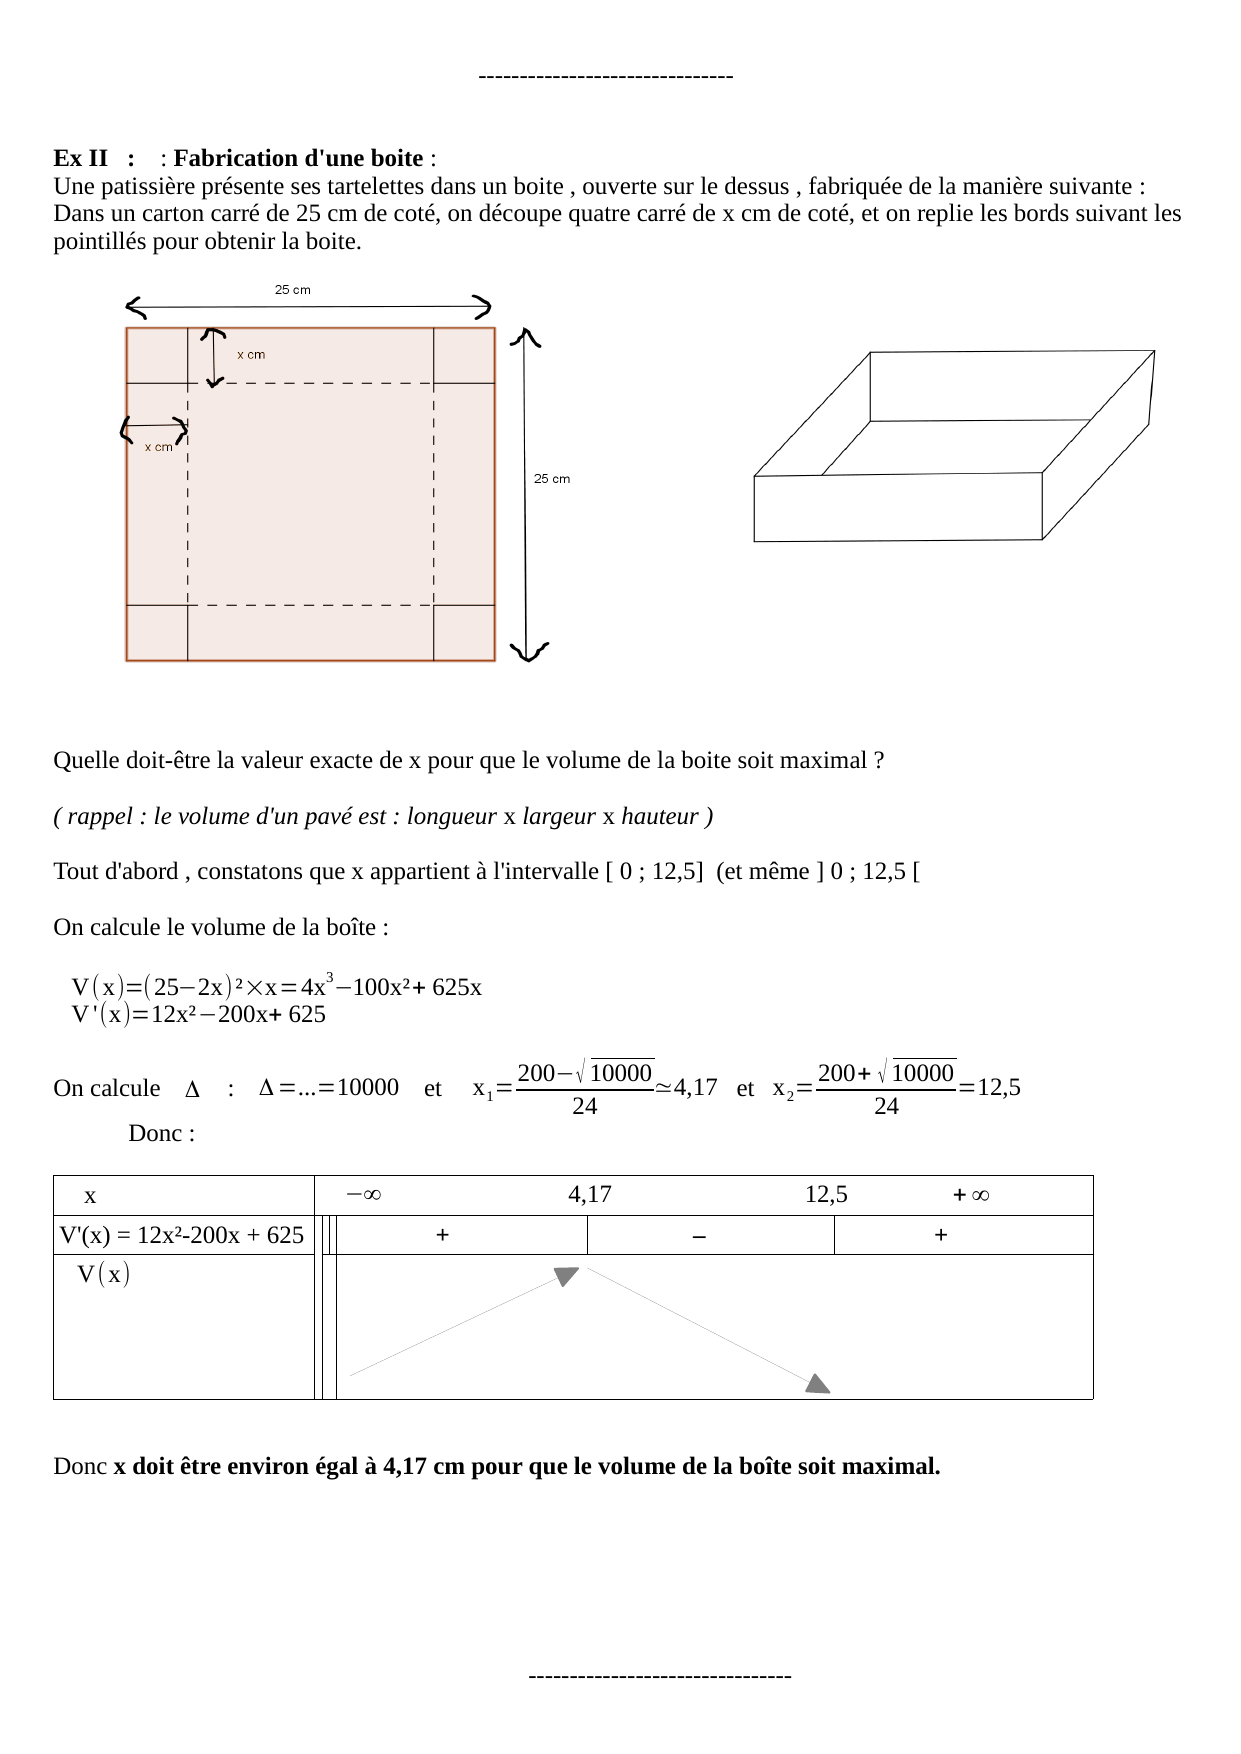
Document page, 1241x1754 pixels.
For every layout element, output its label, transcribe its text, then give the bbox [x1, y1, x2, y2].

text On calcule : et et [53, 1057, 1187, 1119]
text Ex II : : Fabrication d'une boite : [53, 144, 1187, 172]
table_cell + [337, 1216, 587, 1254]
table_cell V'(x) = 12x²-200x + 625 [54, 1216, 314, 1254]
table_cell + [835, 1216, 1093, 1254]
picture [46, 266, 1178, 719]
text ------------------------------- [53, 61, 1187, 89]
table_cell [323, 1216, 329, 1254]
text ( rappel : le volume d'un pavé est : longueur x largeur x hauteur ) [53, 802, 1187, 830]
table_cell [323, 1255, 336, 1399]
table_cell [330, 1216, 336, 1254]
table_cell – [588, 1216, 834, 1254]
text Quelle doit-être la valeur exacte de x pour que le volume de la boite soit maximal ? [53, 747, 1187, 774]
text Une patissière présente ses tartelettes dans un boite , ouverte sur le dessus , fabriquée de la manière suivante : [53, 172, 1187, 199]
list Donc : [91, 1119, 1187, 1147]
text Dans un carton carré de 25 cm de coté, on découpe quatre carré de x cm de coté, et on replie les bords suivant les pointillés pour obtenir la boite. [53, 199, 1187, 255]
text Donc x doit être environ égal à 4,17 cm pour que le volume de la boîte soit maximal. [53, 1452, 1187, 1480]
text -------------------------------- [53, 1661, 1187, 1689]
table_cell [315, 1216, 322, 1399]
text On calcule le volume de la boîte : [53, 913, 1187, 941]
table_cell [337, 1255, 1093, 1399]
text Tout d'abord , constatons que x appartient à l'intervalle [ 0 ; 12,5] (et même ] 0 ; 12,5 [ [53, 857, 1187, 885]
table_cell [54, 1255, 314, 1399]
table_header [315, 1176, 1093, 1215]
table_header x [54, 1176, 314, 1215]
